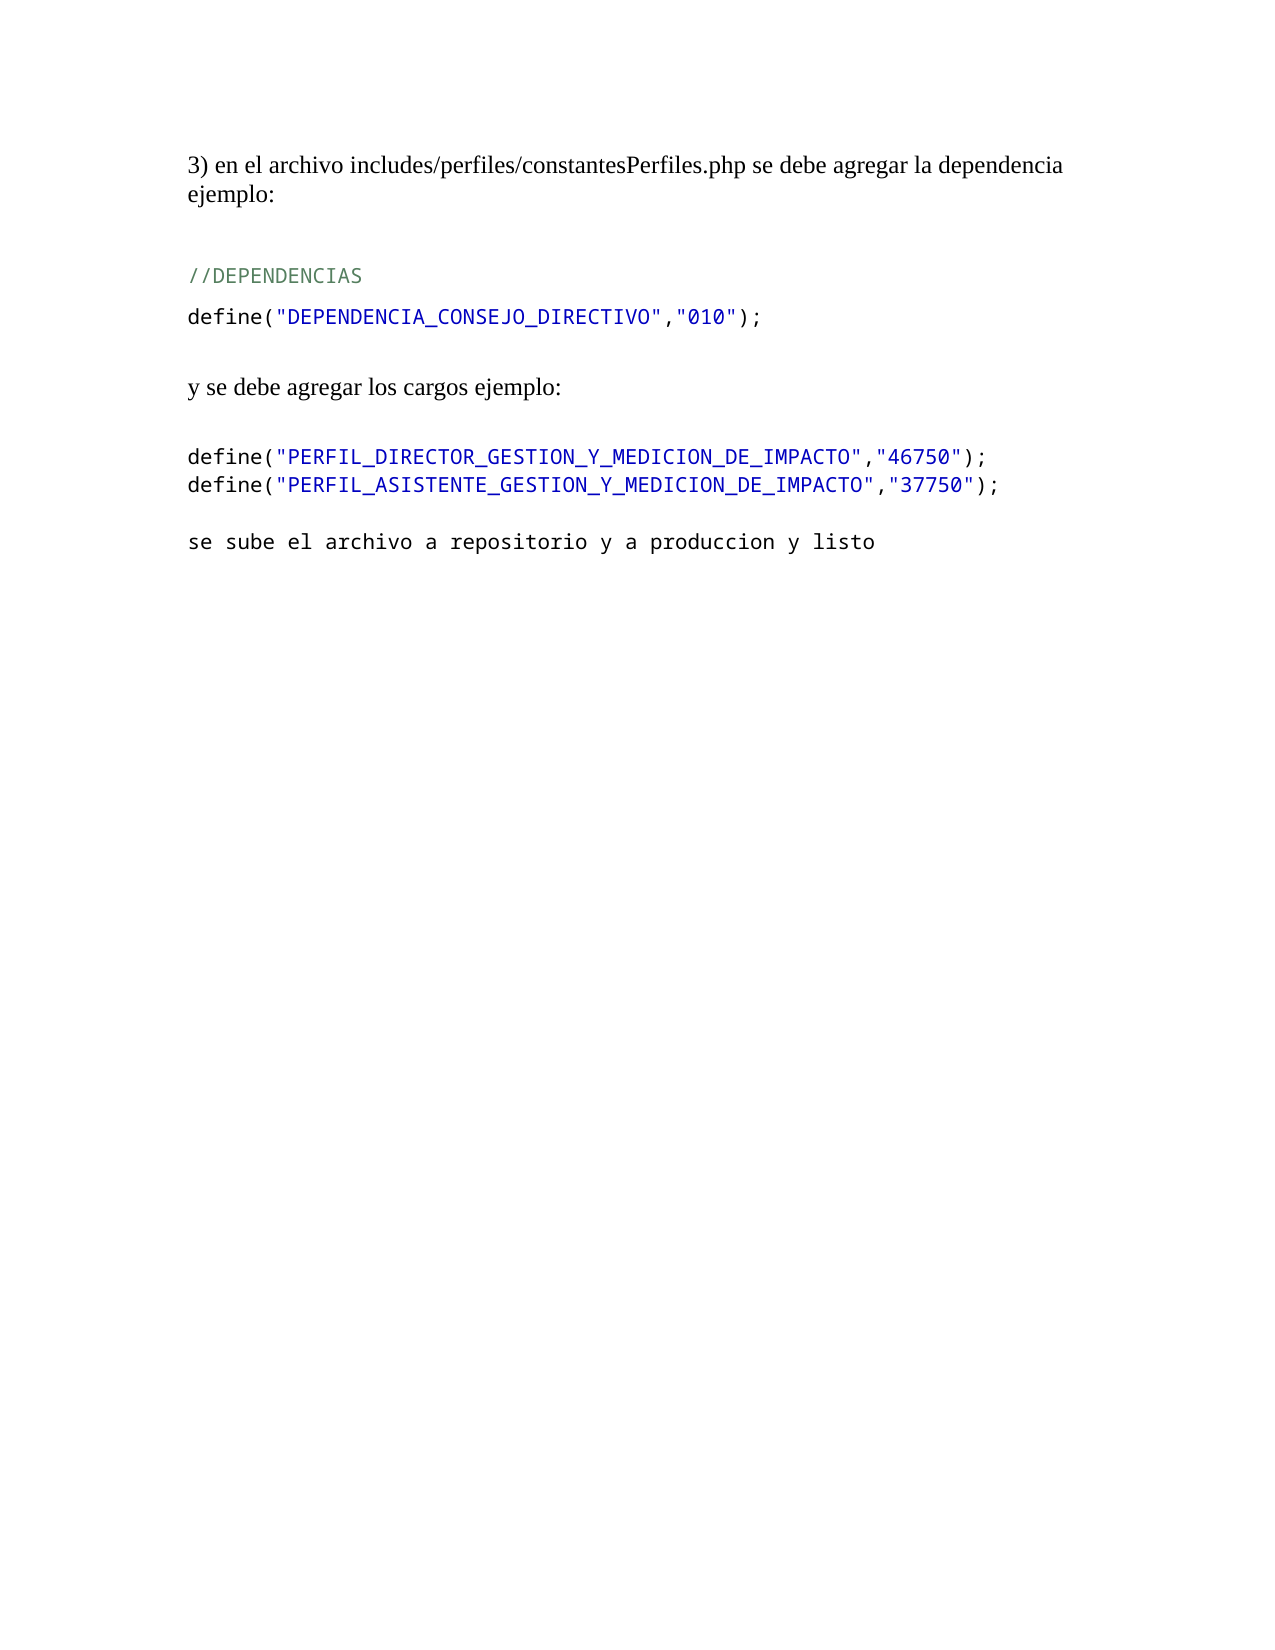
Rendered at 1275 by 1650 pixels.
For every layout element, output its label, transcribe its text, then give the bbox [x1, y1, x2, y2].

text 3) en el archivo includes/perfiles/constantesPerfiles.php se debe agregar la dependencia ejemplo: [187, 150, 1087, 207]
text define("DEPENDENCIA_CONSEJO_DIRECTIVO","010"); [187, 302, 1087, 331]
text //DEPENDENCIAS [187, 261, 1087, 290]
text define("PERFIL_DIRECTOR_GESTION_Y_MEDICION_DE_IMPACTO","46750"); [187, 442, 1087, 470]
text define("PERFIL_ASISTENTE_GESTION_Y_MEDICION_DE_IMPACTO","37750"); [187, 470, 1087, 499]
text y se debe agregar los cargos ejemplo: [187, 372, 1087, 401]
text se sube el archivo a repositorio y a produccion y listo [187, 527, 1087, 556]
